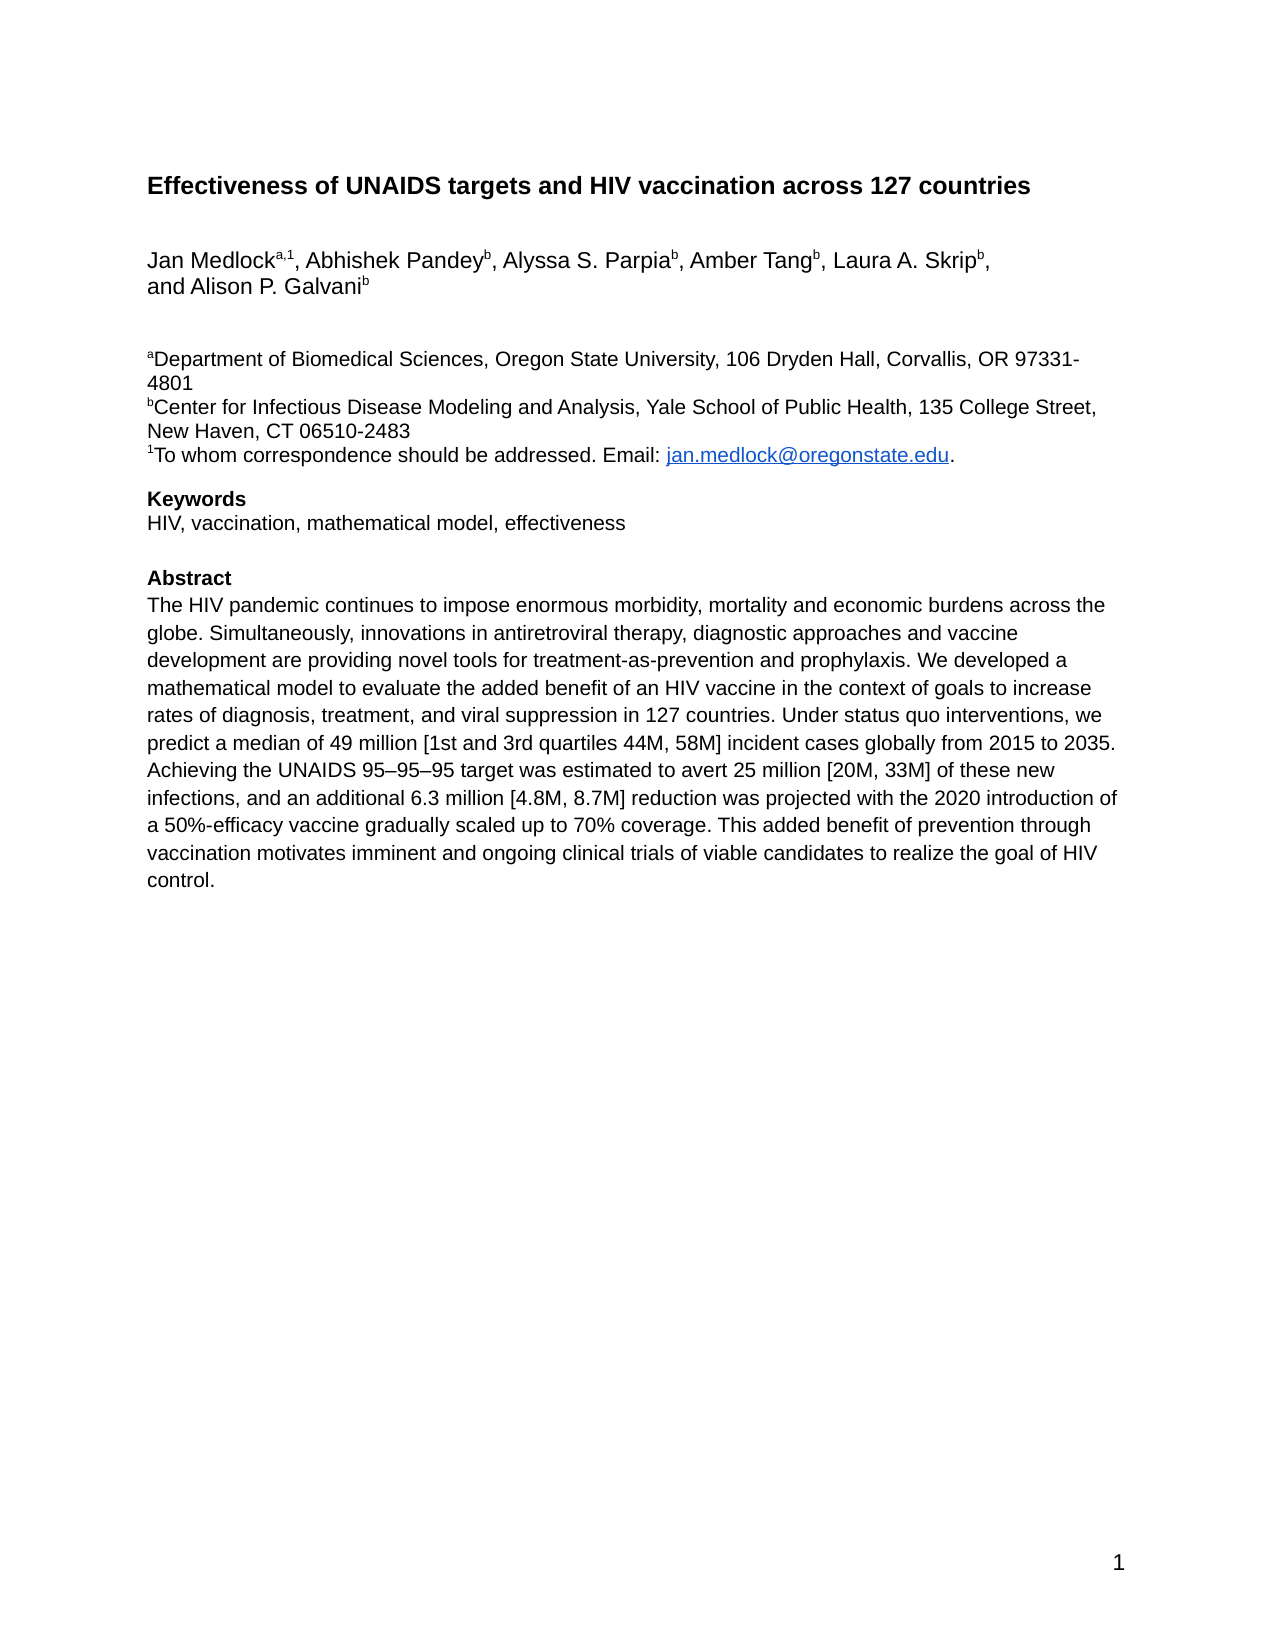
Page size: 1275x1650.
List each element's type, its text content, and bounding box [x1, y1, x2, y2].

text aDepartment of Biomedical Sciences, Oregon State University, 106 Dryden Hall, Corvallis, OR 97331-4801 bCenter for Infectious Disease Modeling and Analysis, Yale School of Public Health, 135 College Street, New Haven, CT 06510-2483 1To whom correspondence should be addressed. Email: jan.medlock@oregonstate.edu. [147, 320, 1125, 466]
text HIV, vaccination, mathematical model, effectiveness [147, 511, 1125, 535]
text Abstract [147, 565, 1125, 589]
text Keywords [147, 487, 1125, 511]
text Jan Medlocka,1, Abhishek Pandeyb, Alyssa S. Parpiab, Amber Tangb, Laura A. Skripb, and Alison P. Galvanib [147, 247, 1125, 299]
text Effectiveness of UNAIDS targets and HIV vaccination across 127 countries [147, 171, 1125, 199]
text The HIV pandemic continues to impose enormous morbidity, mortality and economic burdens across the globe. Simultaneously, innovations in antiretroviral therapy, diagnostic approaches and vaccine development are providing novel tools for treatment-as-prevention and prophylaxis. We developed a mathematical model to evaluate the added benefit of an HIV vaccine in the context of goals to increase rates of diagnosis, treatment, and viral suppression in 127 countries. Under status quo interventions, we predict a median of 49 million [1st and 3rd quartiles 44M, 58M] incident cases globally from 2015 to 2035. Achieving the UNAIDS 95–95–95 target was estimated to avert 25 million [20M, 33M] of these new infections, and an additional 6.3 million [4.8M, 8.7M] reduction was projected with the 2020 introduction of a 50%-efficacy vaccine gradually scaled up to 70% coverage. This added benefit of prevention through vaccination motivates imminent and ongoing clinical trials of viable candidates to realize the goal of HIV control. [147, 593, 1125, 892]
